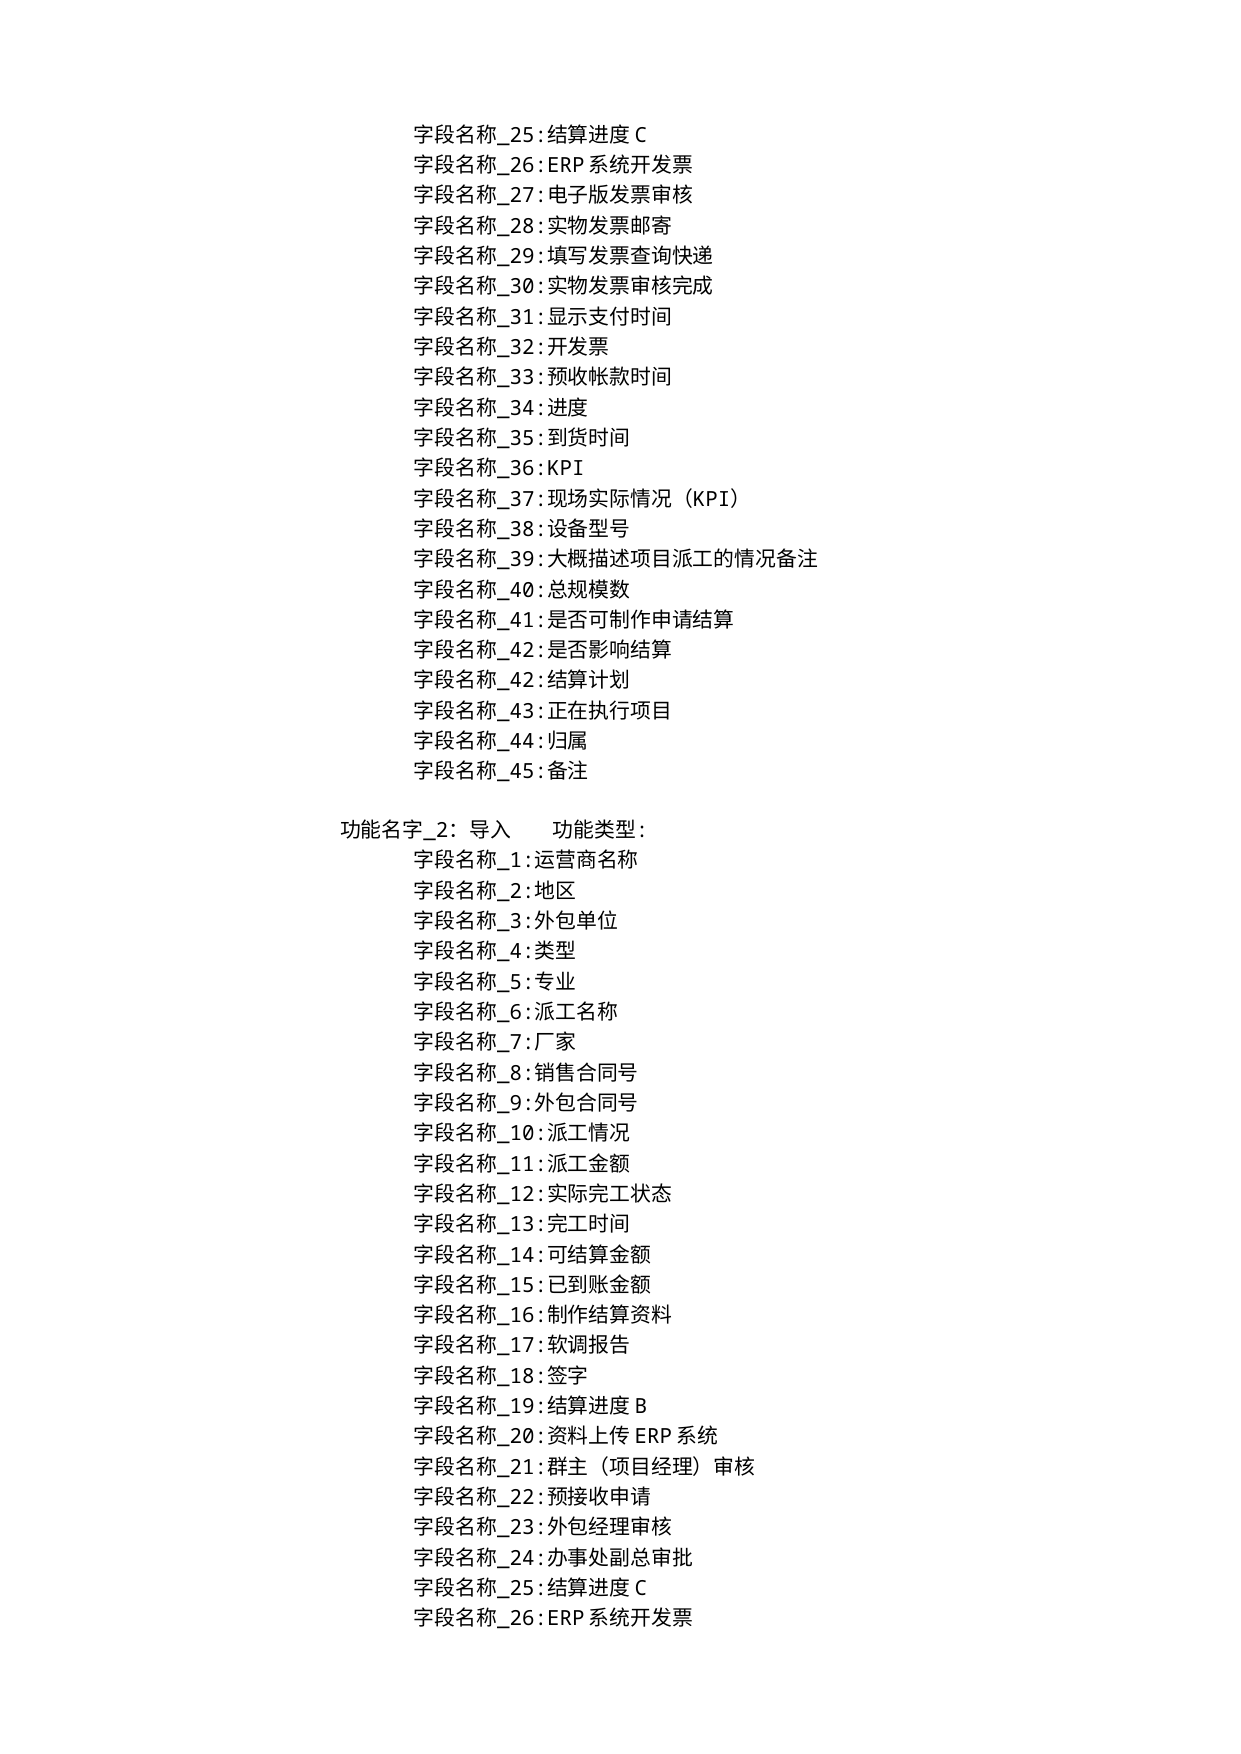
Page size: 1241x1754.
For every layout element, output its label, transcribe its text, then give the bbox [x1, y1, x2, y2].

text 字段名称_17:软调报告 [118, 1329, 1122, 1359]
text 字段名称_18:签字 [118, 1359, 1122, 1389]
text 字段名称_5:专业 [118, 965, 1122, 995]
text 字段名称_24:办事处副总审批 [118, 1541, 1122, 1571]
text 字段名称_16:制作结算资料 [118, 1298, 1122, 1329]
text 字段名称_22:预接收申请 [118, 1480, 1122, 1511]
text 字段名称_21:群主（项目经理）审核 [118, 1450, 1122, 1480]
text 字段名称_28:实物发票邮寄 [118, 209, 1122, 239]
text 字段名称_14:可结算金额 [118, 1238, 1122, 1268]
text 字段名称_33:预收帐款时间 [118, 361, 1122, 391]
text 字段名称_20:资料上传ERP系统 [118, 1420, 1122, 1450]
text 字段名称_30:实物发票审核完成 [118, 270, 1122, 300]
text 字段名称_42:是否影响结算 [118, 633, 1122, 664]
text 字段名称_7:厂家 [118, 1026, 1122, 1056]
text 字段名称_32:开发票 [118, 330, 1122, 361]
text 字段名称_43:正在执行项目 [118, 694, 1122, 724]
text 字段名称_44:归属 [118, 724, 1122, 755]
text 字段名称_27:电子版发票审核 [118, 179, 1122, 209]
text 字段名称_1:运营商名称 [118, 844, 1122, 874]
text 字段名称_45:备注 [118, 755, 1122, 785]
text 字段名称_40:总规模数 [118, 573, 1122, 603]
text 字段名称_19:结算进度B [118, 1389, 1122, 1420]
text 字段名称_26:ERP系统开发票 [118, 148, 1122, 179]
text 字段名称_36:KPI [118, 452, 1122, 482]
text 字段名称_35:到货时间 [118, 421, 1122, 452]
text 字段名称_12:实际完工状态 [118, 1177, 1122, 1207]
text 字段名称_2:地区 [118, 874, 1122, 904]
text 字段名称_23:外包经理审核 [118, 1511, 1122, 1541]
text 字段名称_11:派工金额 [118, 1147, 1122, 1177]
text 字段名称_31:显示支付时间 [118, 300, 1122, 330]
text 字段名称_29:填写发票查询快递 [118, 239, 1122, 270]
text 字段名称_13:完工时间 [118, 1207, 1122, 1238]
text 字段名称_42:结算计划 [118, 664, 1122, 694]
text 功能名字_2：导入 功能类型: [118, 813, 1122, 844]
text 字段名称_15:已到账金额 [118, 1268, 1122, 1298]
text 字段名称_41:是否可制作申请结算 [118, 603, 1122, 633]
text 字段名称_37:现场实际情况（KPI） [118, 482, 1122, 512]
text 字段名称_39:大概描述项目派工的情况备注 [118, 542, 1122, 573]
text 字段名称_25:结算进度C [118, 1571, 1122, 1602]
text 字段名称_8:销售合同号 [118, 1056, 1122, 1086]
text 字段名称_6:派工名称 [118, 995, 1122, 1026]
text 字段名称_3:外包单位 [118, 904, 1122, 935]
text 字段名称_26:ERP系统开发票 [118, 1602, 1122, 1632]
text 字段名称_10:派工情况 [118, 1117, 1122, 1147]
text 字段名称_34:进度 [118, 391, 1122, 421]
text 字段名称_9:外包合同号 [118, 1086, 1122, 1117]
text 字段名称_4:类型 [118, 935, 1122, 965]
text 字段名称_38:设备型号 [118, 512, 1122, 542]
text 字段名称_25:结算进度C [118, 118, 1122, 148]
